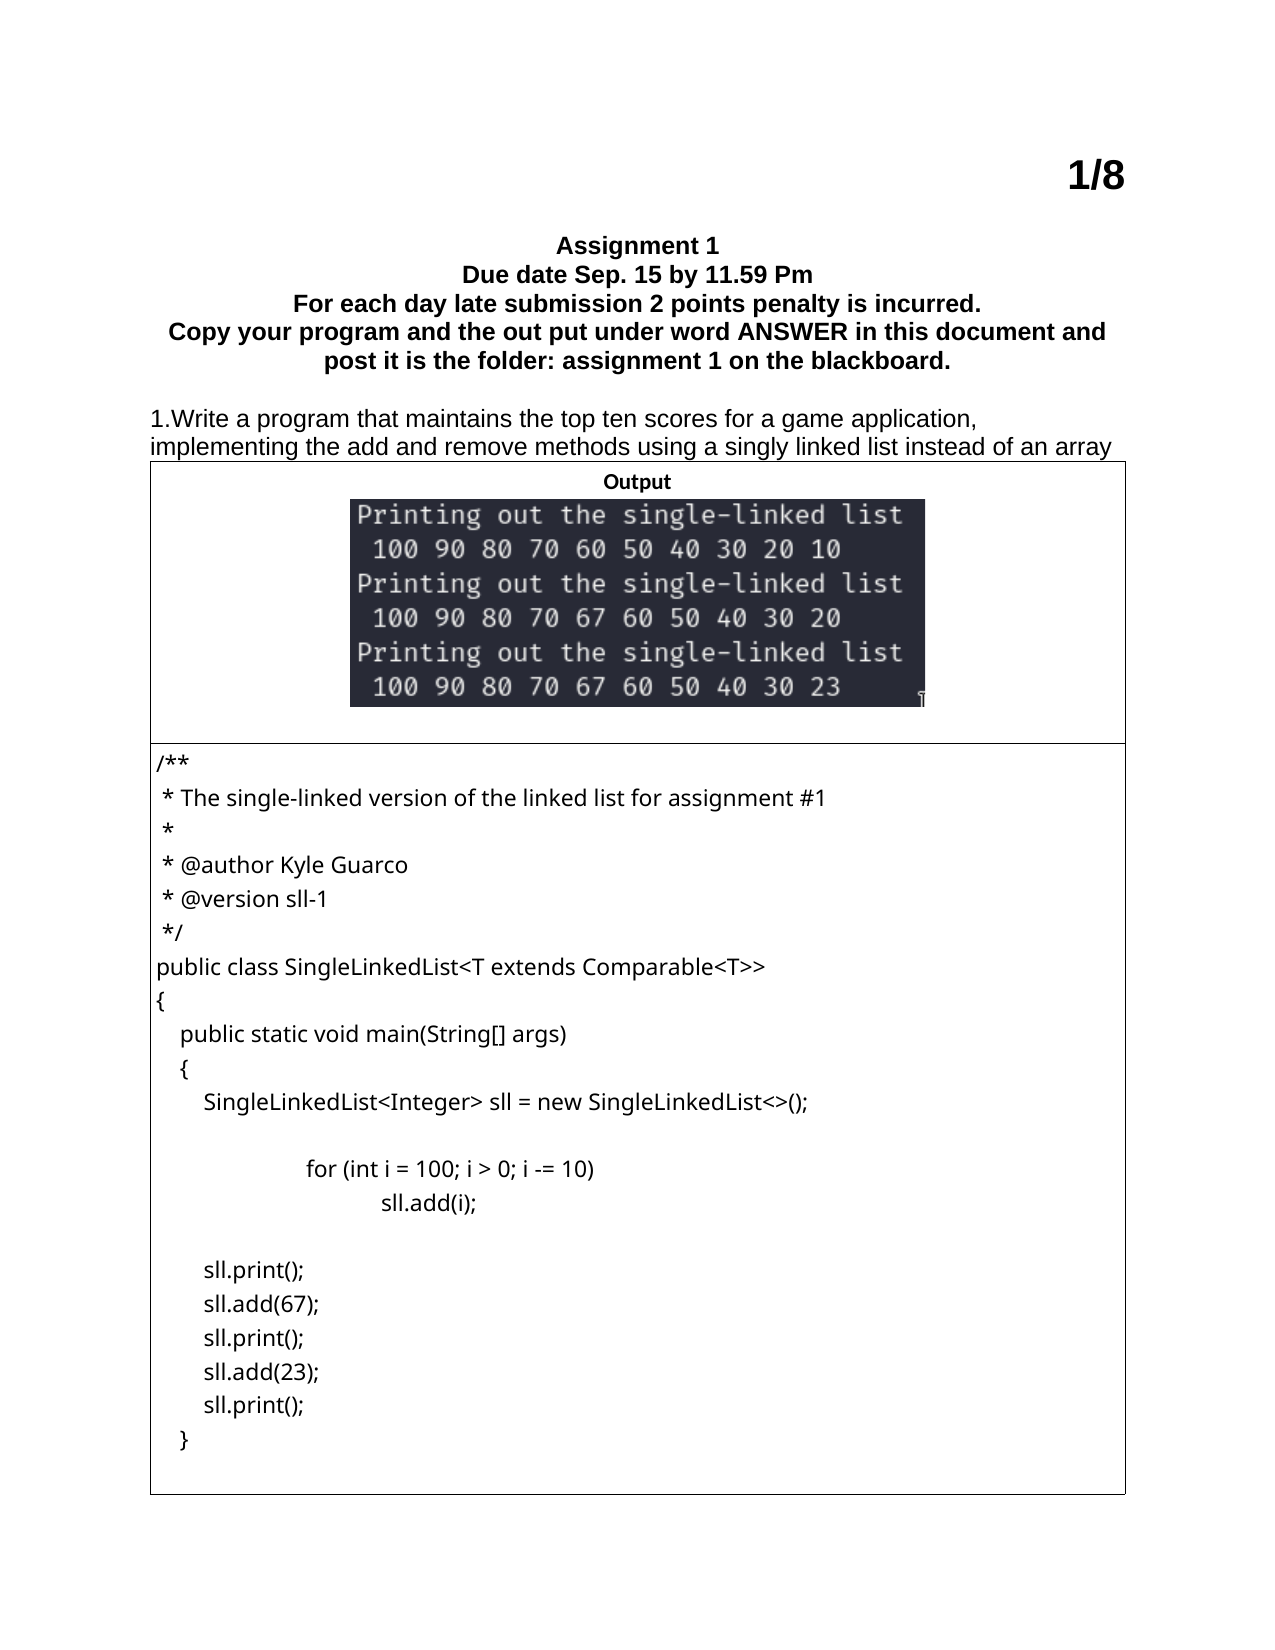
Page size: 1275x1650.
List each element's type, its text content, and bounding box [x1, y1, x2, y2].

text For each day late submission 2 points penalty is incurred. [150, 289, 1125, 317]
text Copy your program and the out put under word ANSWER in this document and post it is the folder: assignment 1 on the blackboard. [150, 317, 1125, 375]
picture [350, 499, 926, 707]
table_header Output [151, 462, 1125, 742]
text Due date Sep. 15 by 11.59 Pm [150, 260, 1125, 289]
text Assignment 1 [150, 231, 1125, 260]
table_cell /** * The single-linked version of the linked list for assignment #1 * * @author Kyle Guarco * @version sll-1 */ public class SingleLinkedList<T extends Comparable<T>> { public static void main(String[] args) { SingleLinkedList<Integer> sll = new SingleLinkedList<>(); for (int i = 100; i > 0; i -= 10) sll.add(i); sll.print(); sll.add(67); sll.print(); sll.add(23); sll.print(); } [151, 744, 1125, 1494]
text 1.Write a program that maintains the top ten scores for a game application, implementing the add and remove methods using a singly linked list instead of an array [150, 404, 1125, 461]
